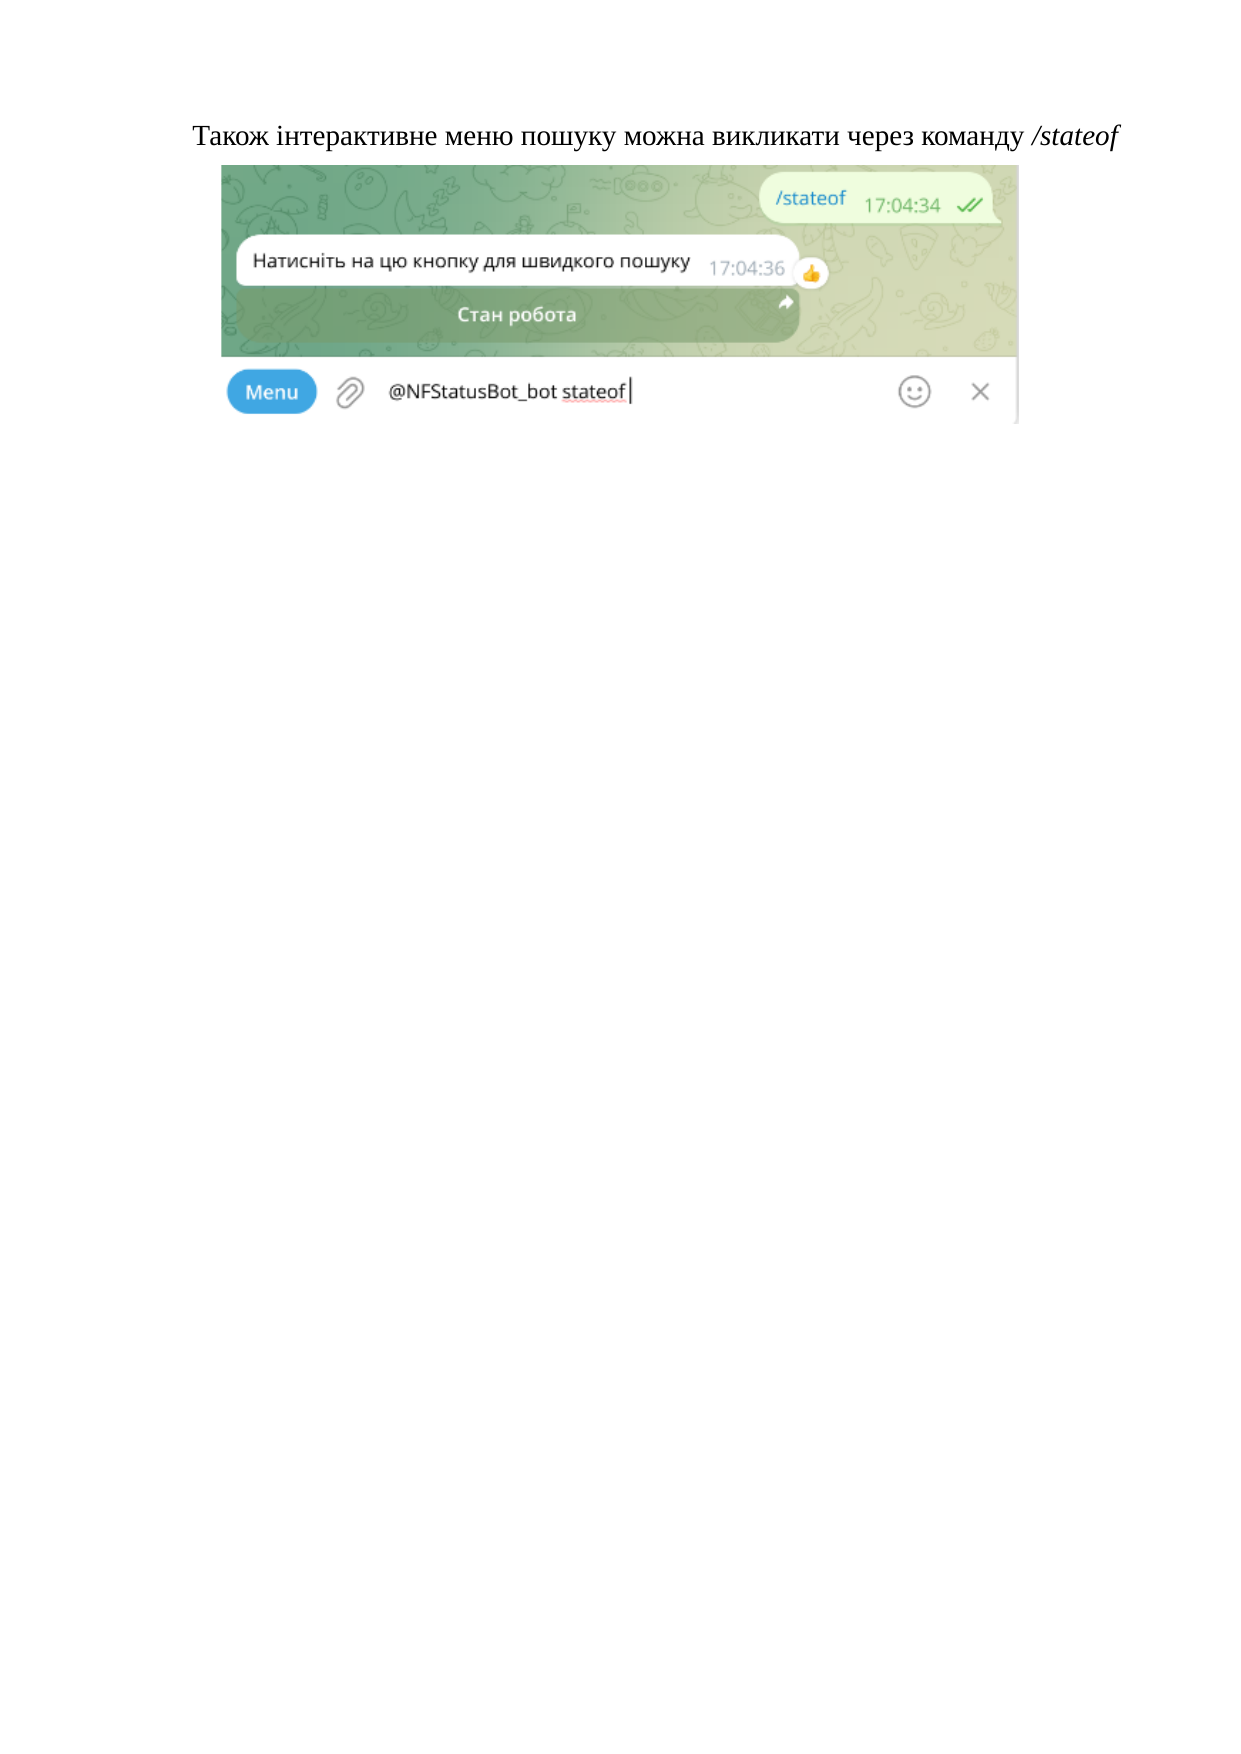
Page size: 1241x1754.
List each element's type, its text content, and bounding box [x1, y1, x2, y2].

text Також інтерактивне меню пошуку можна викликати через команду /stateof [118, 118, 1122, 152]
picture [221, 165, 1019, 424]
